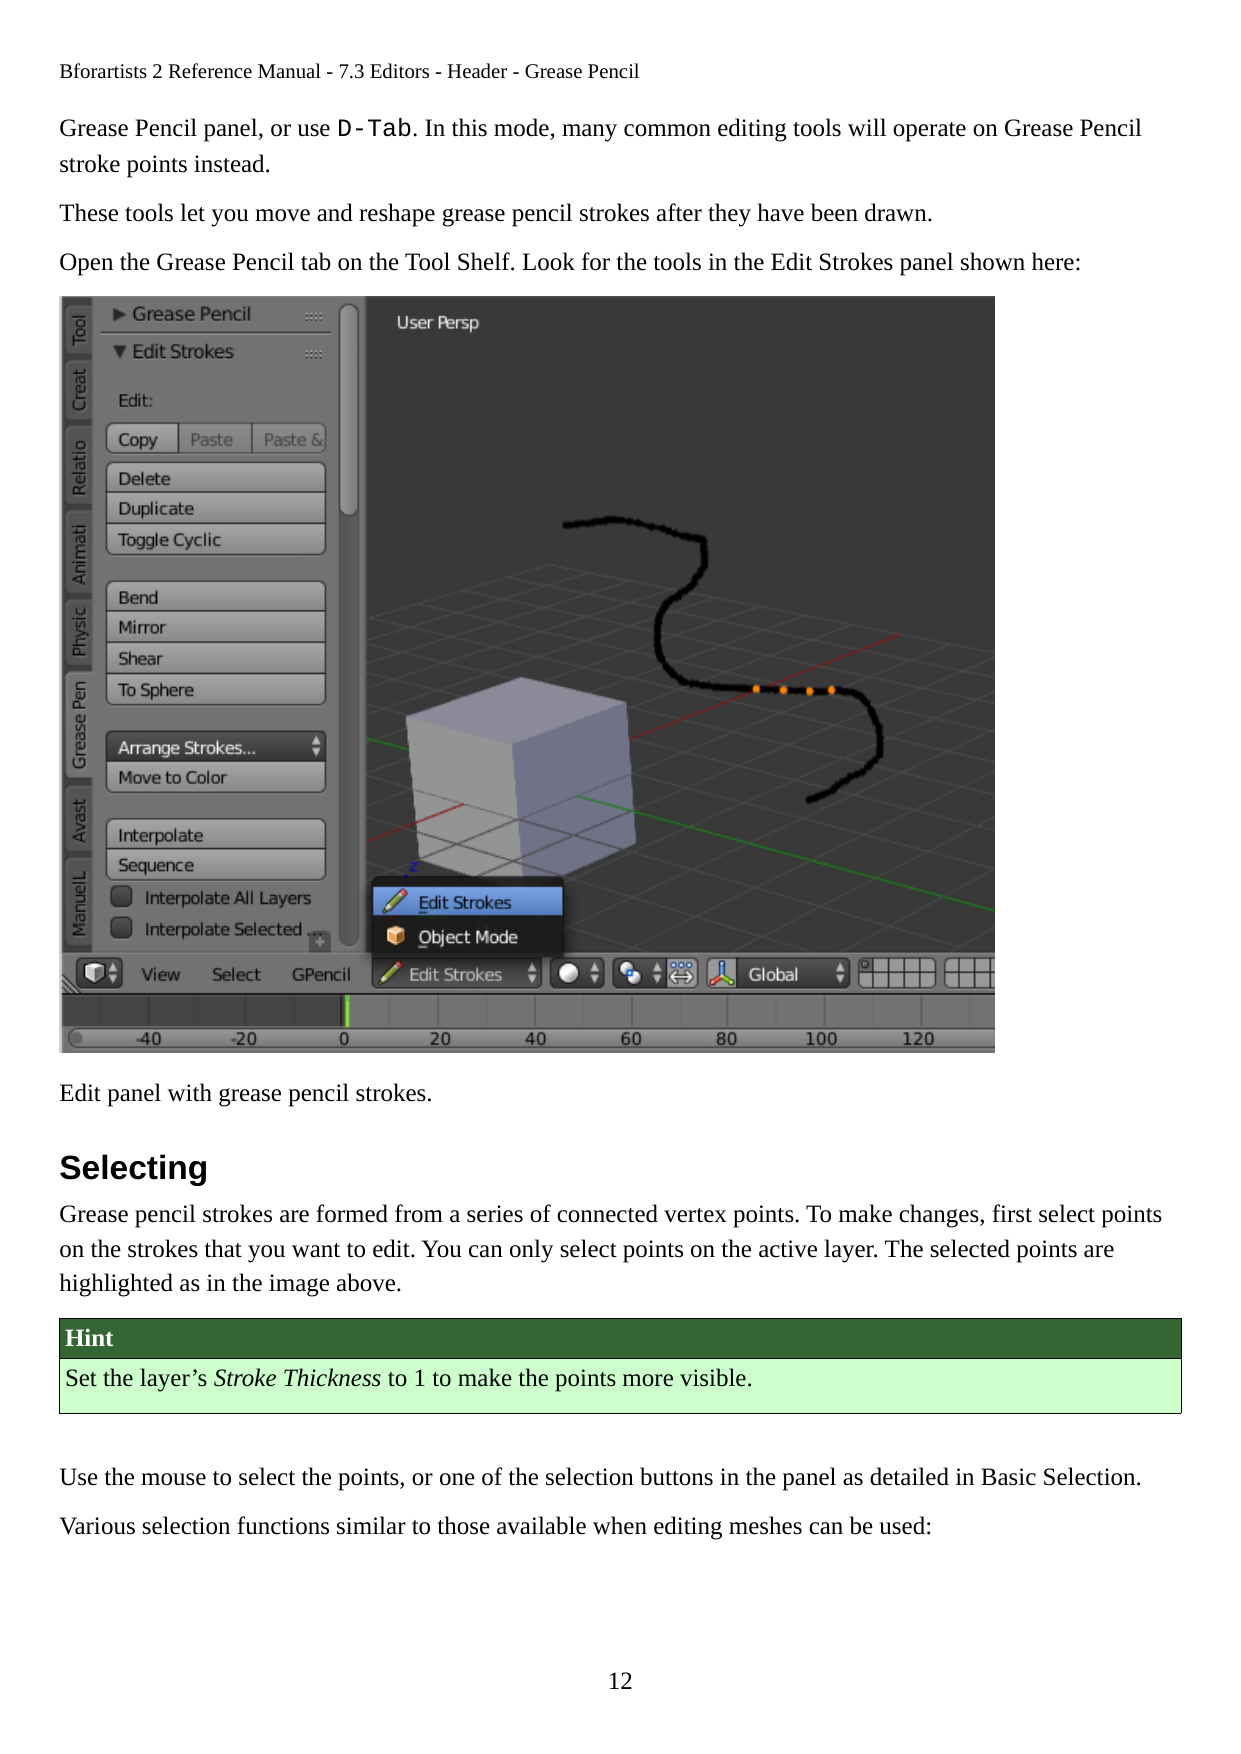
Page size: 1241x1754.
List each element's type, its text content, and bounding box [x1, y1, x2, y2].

text Use the mouse to select the points, or one of the selection buttons in the panel as detailed in Basic Selection. [59, 1462, 1181, 1491]
picture [59, 296, 995, 1053]
text Various selection functions similar to those available when editing meshes can be used: [59, 1511, 1181, 1539]
text Grease pencil strokes are formed from a series of connected vertex points. To make changes, first select points on the strokes that you want to edit. You can only select points on the active layer. The selected points are highlighted as in the image above. [59, 1199, 1181, 1297]
table_header Hint [60, 1319, 1181, 1358]
text Grease Pencil panel, or use D-Tab. In this mode, many common editing tools will operate on Grease Pencil stroke points instead. [59, 113, 1181, 178]
text Open the Grease Pencil tab on the Tool Shelf. Look for the tools in the Edit Strokes panel shown here: [59, 247, 1181, 276]
text These tools let you move and reshape grease pencil strokes after they have been drawn. [59, 198, 1181, 227]
subtitle Selecting [59, 1148, 1181, 1187]
text Edit panel with grease pencil strokes. [59, 1078, 1181, 1107]
table_cell Set the layer’s Stroke Thickness to 1 to make the points more visible. [60, 1359, 1181, 1413]
